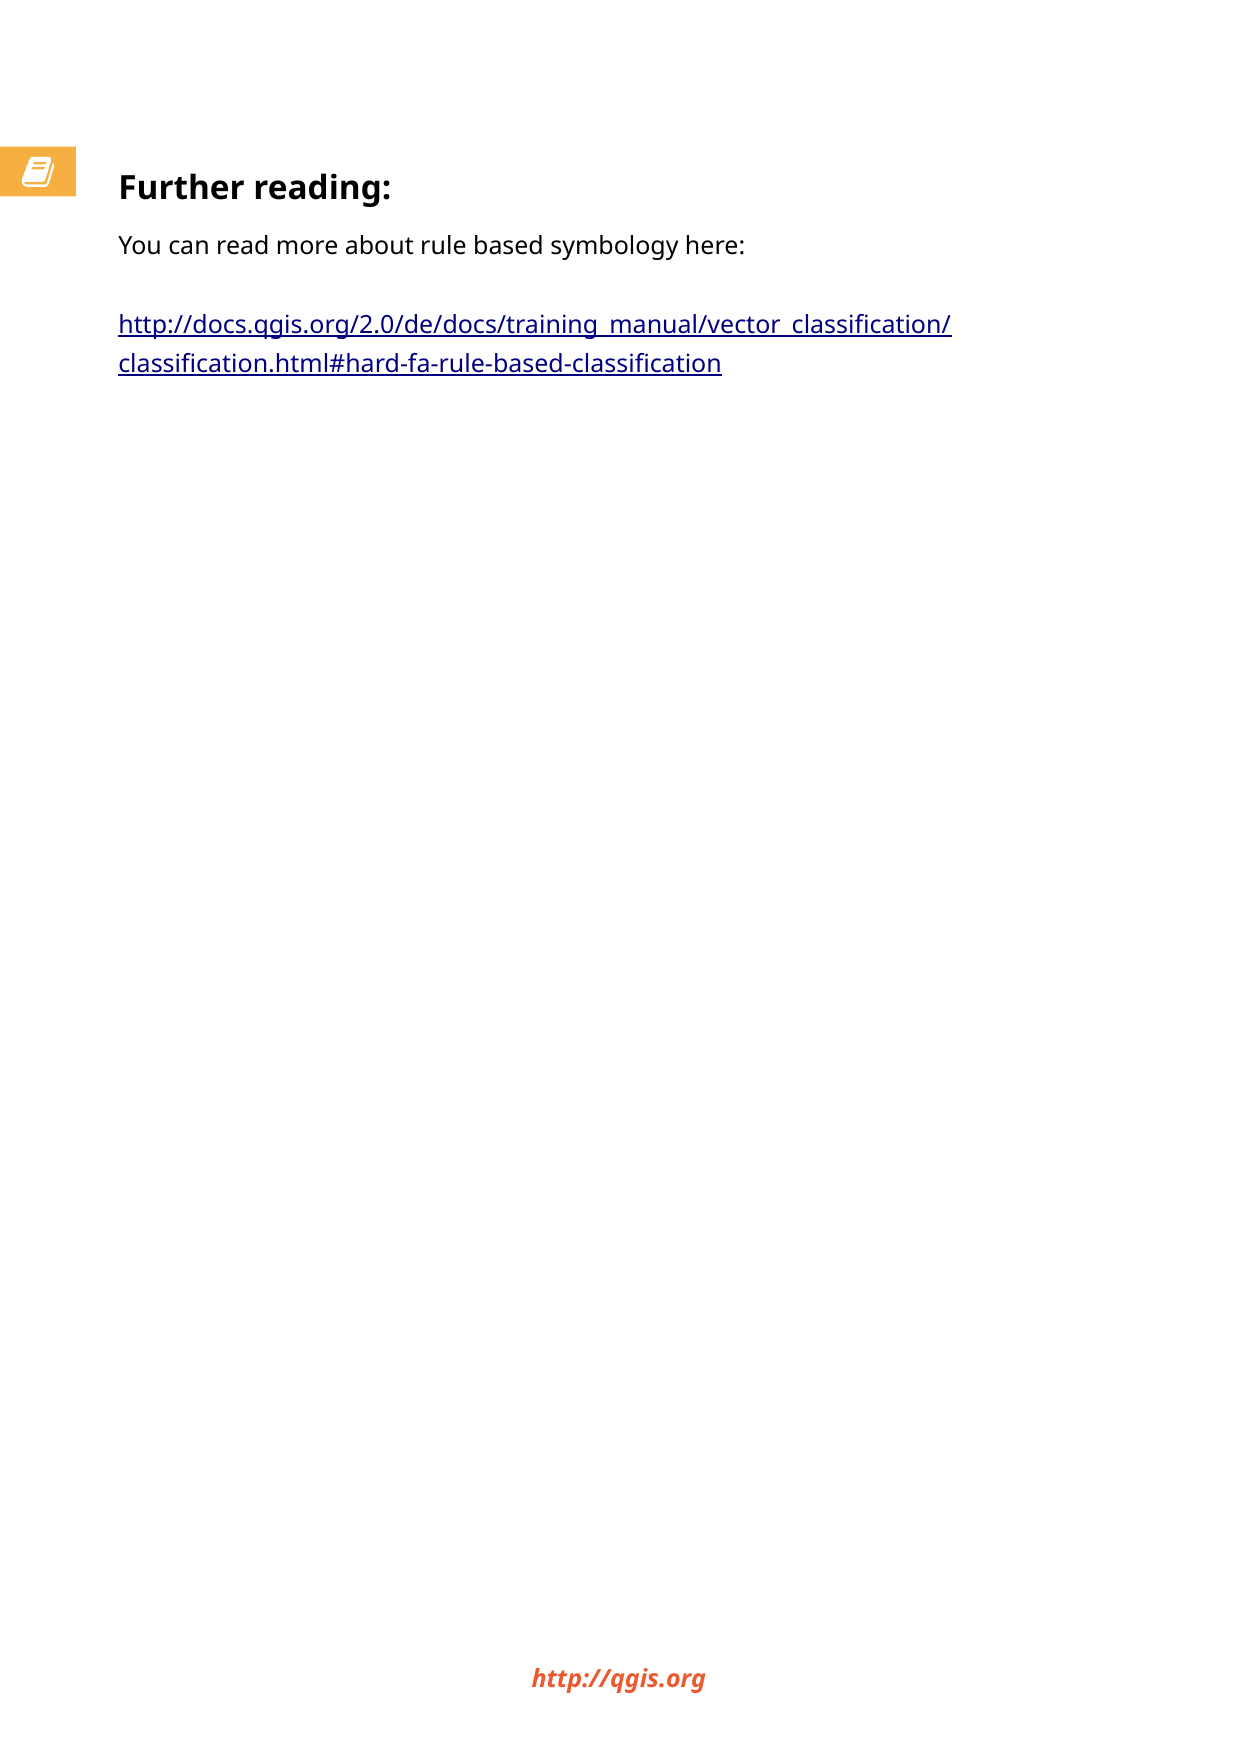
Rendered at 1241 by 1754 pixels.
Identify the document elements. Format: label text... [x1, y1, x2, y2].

text You can read more about rule based symbology here: [118, 228, 1122, 262]
subtitle Further reading: [118, 164, 1122, 209]
text http://docs.qgis.org/2.0/de/docs/training_manual/vector_classification/classification.html#hard-fa-rule-based-classification [118, 306, 1122, 379]
